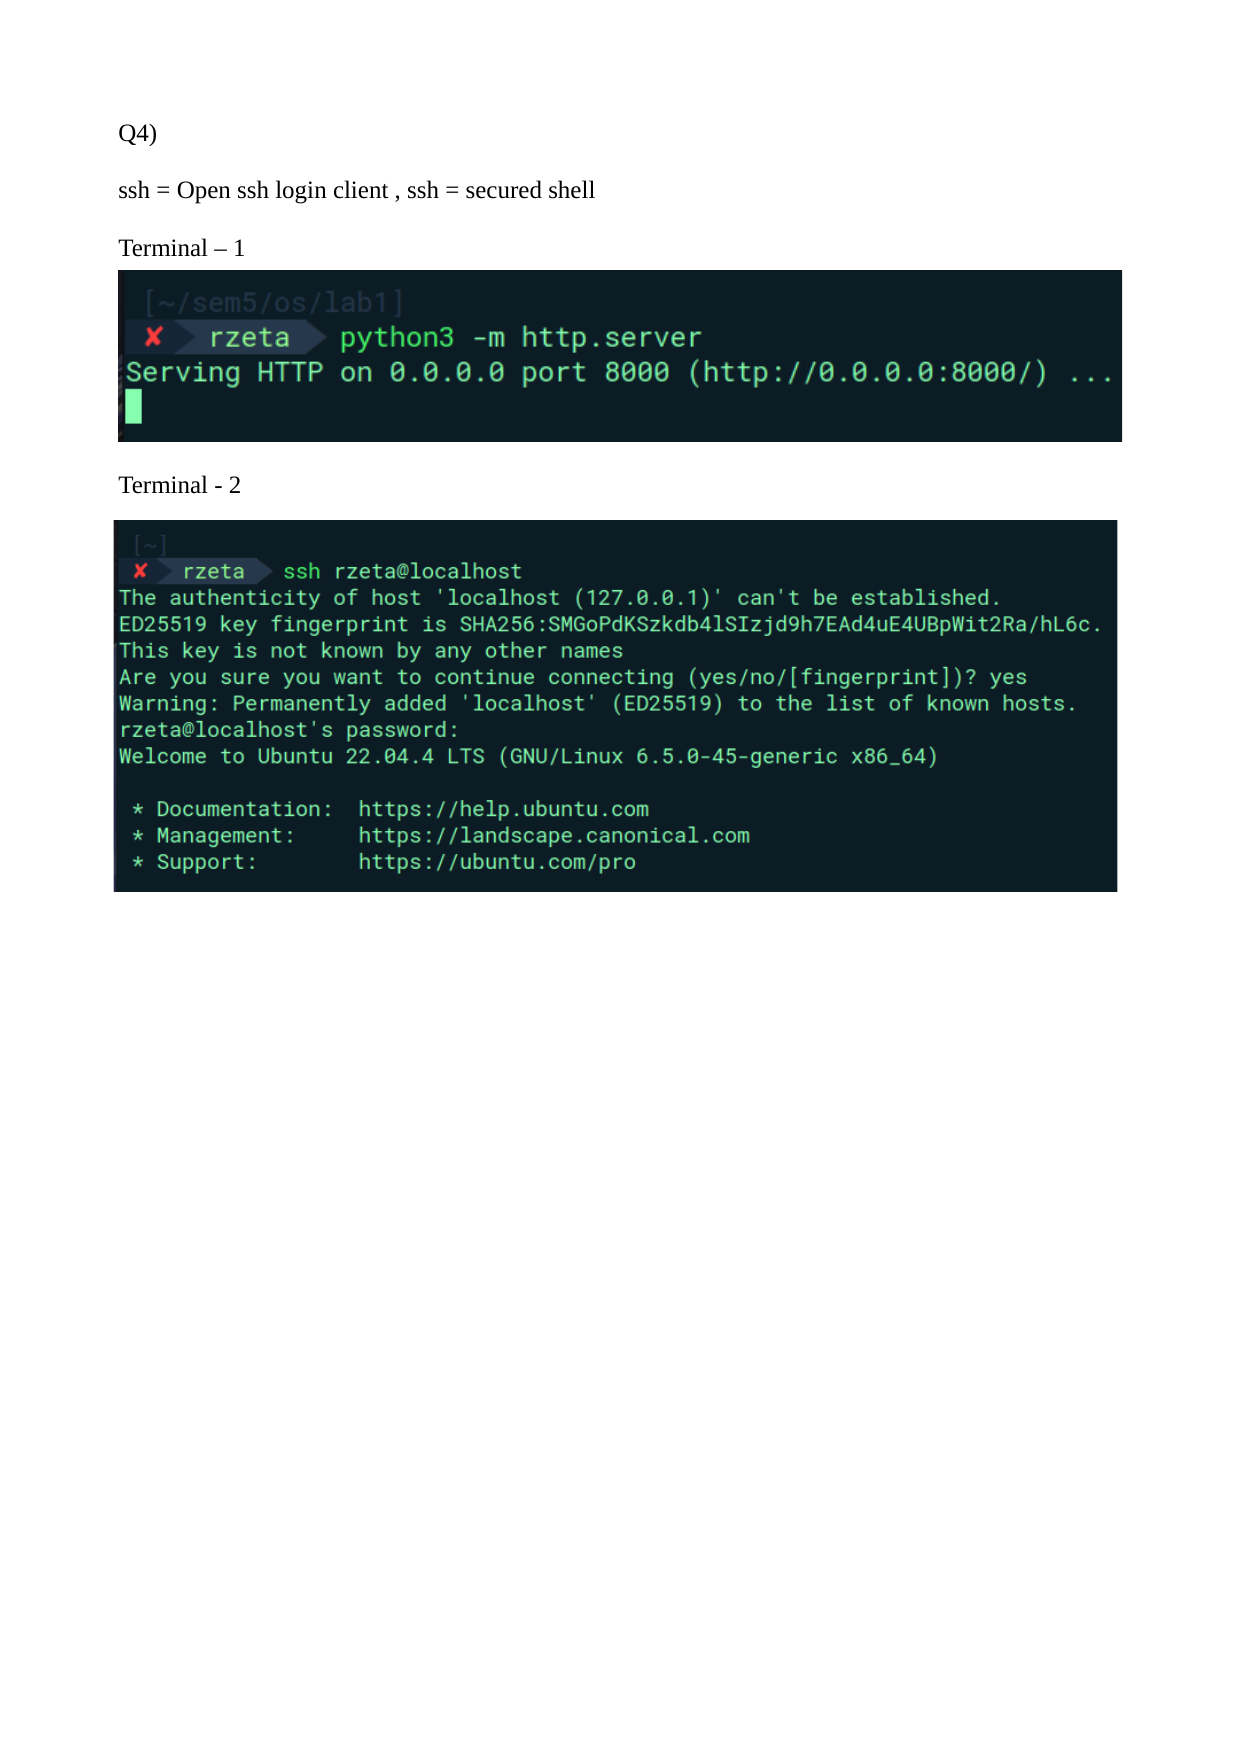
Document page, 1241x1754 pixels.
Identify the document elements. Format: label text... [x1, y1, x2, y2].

picture [118, 270, 1123, 442]
text ssh = Open ssh login client , ssh = secured shell [118, 176, 1122, 204]
text Terminal – 1 [118, 233, 1122, 262]
text Q4) [118, 118, 1122, 147]
picture [113, 520, 1118, 892]
text Terminal - 2 [118, 470, 1122, 499]
